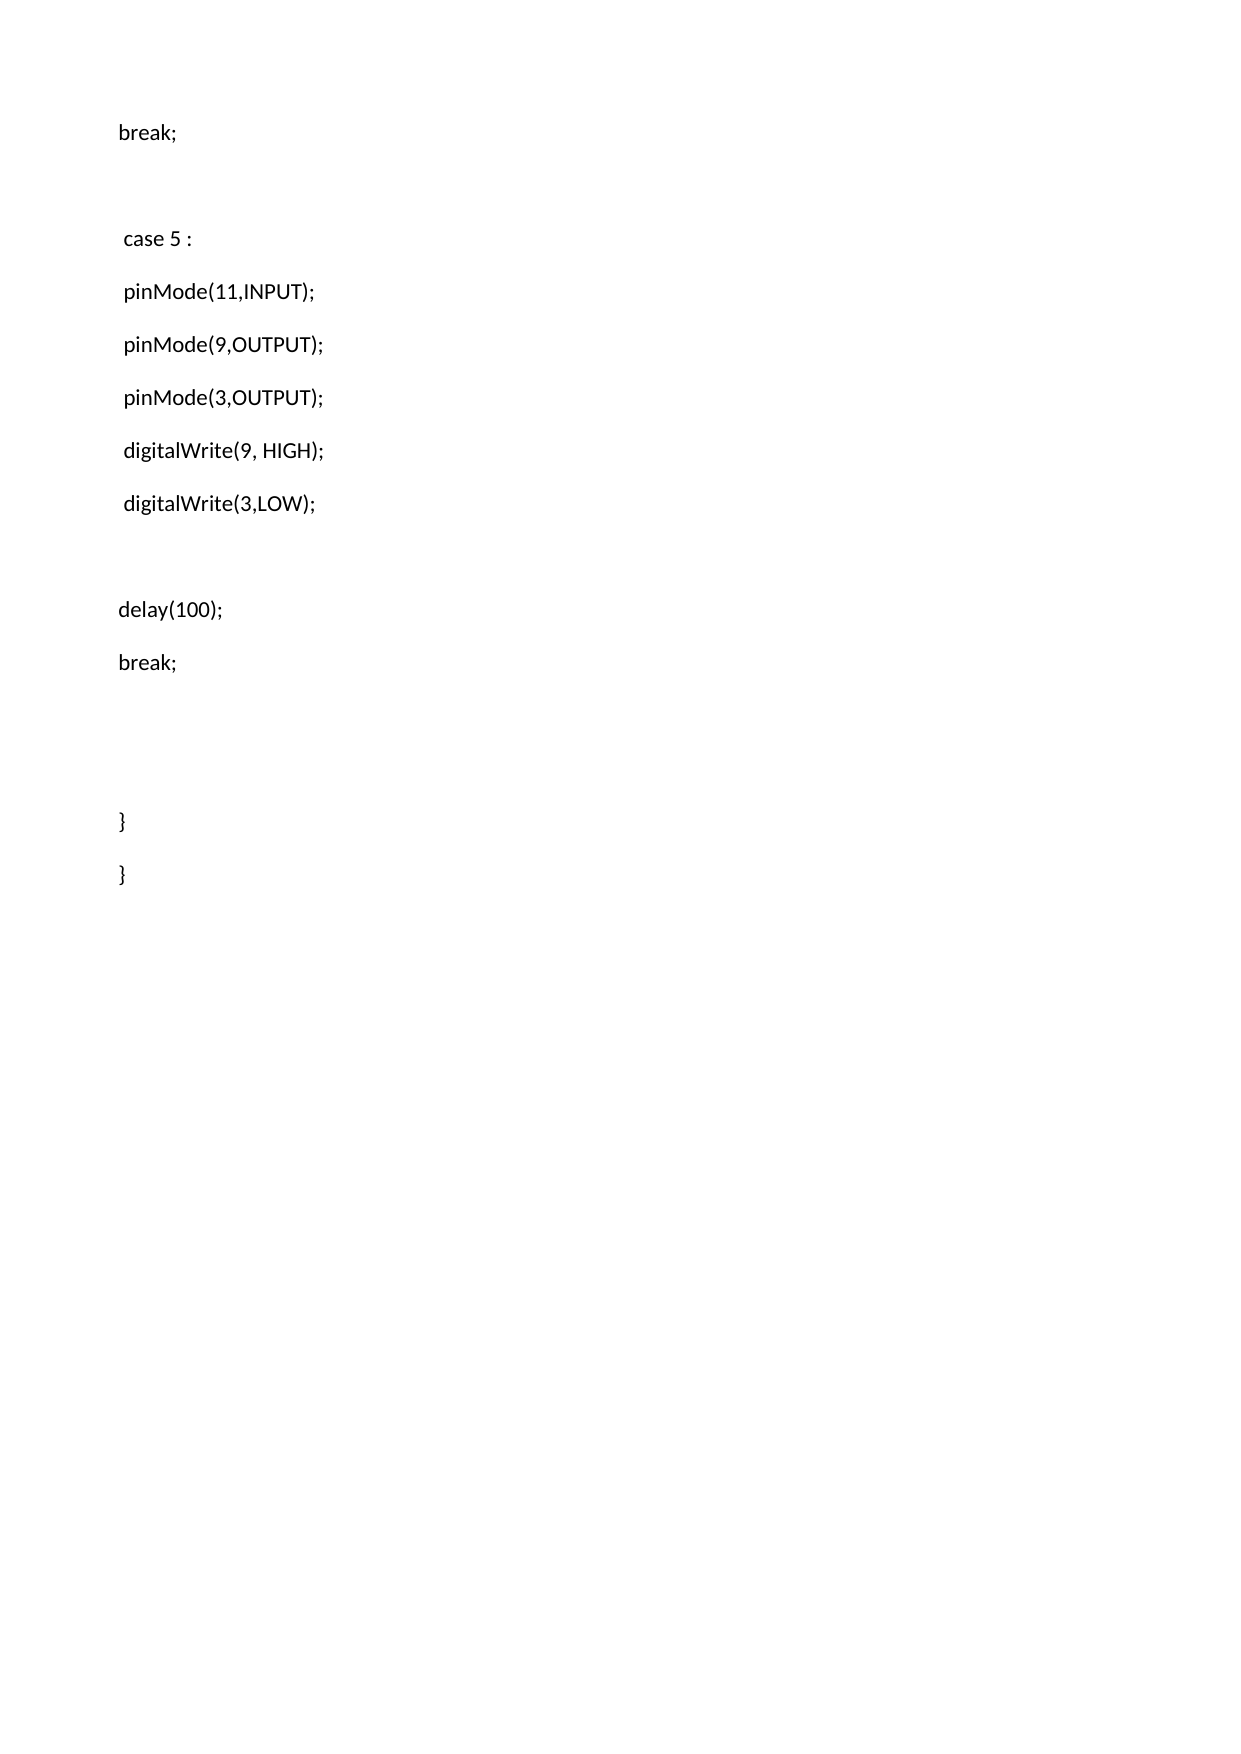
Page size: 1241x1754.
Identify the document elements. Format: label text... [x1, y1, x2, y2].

text digitalWrite(9, HIGH); [118, 436, 1122, 464]
text digitalWrite(3,LOW); [118, 489, 1122, 517]
text pinMode(9,OUTPUT); [118, 330, 1122, 358]
text break; [118, 648, 1122, 676]
text } [118, 860, 1122, 888]
text delay(100); [118, 595, 1122, 623]
text pinMode(3,OUTPUT); [118, 383, 1122, 411]
text pinMode(11,INPUT); [118, 277, 1122, 305]
text } [118, 807, 1122, 835]
text break; [118, 118, 1122, 146]
text case 5 : [118, 224, 1122, 252]
